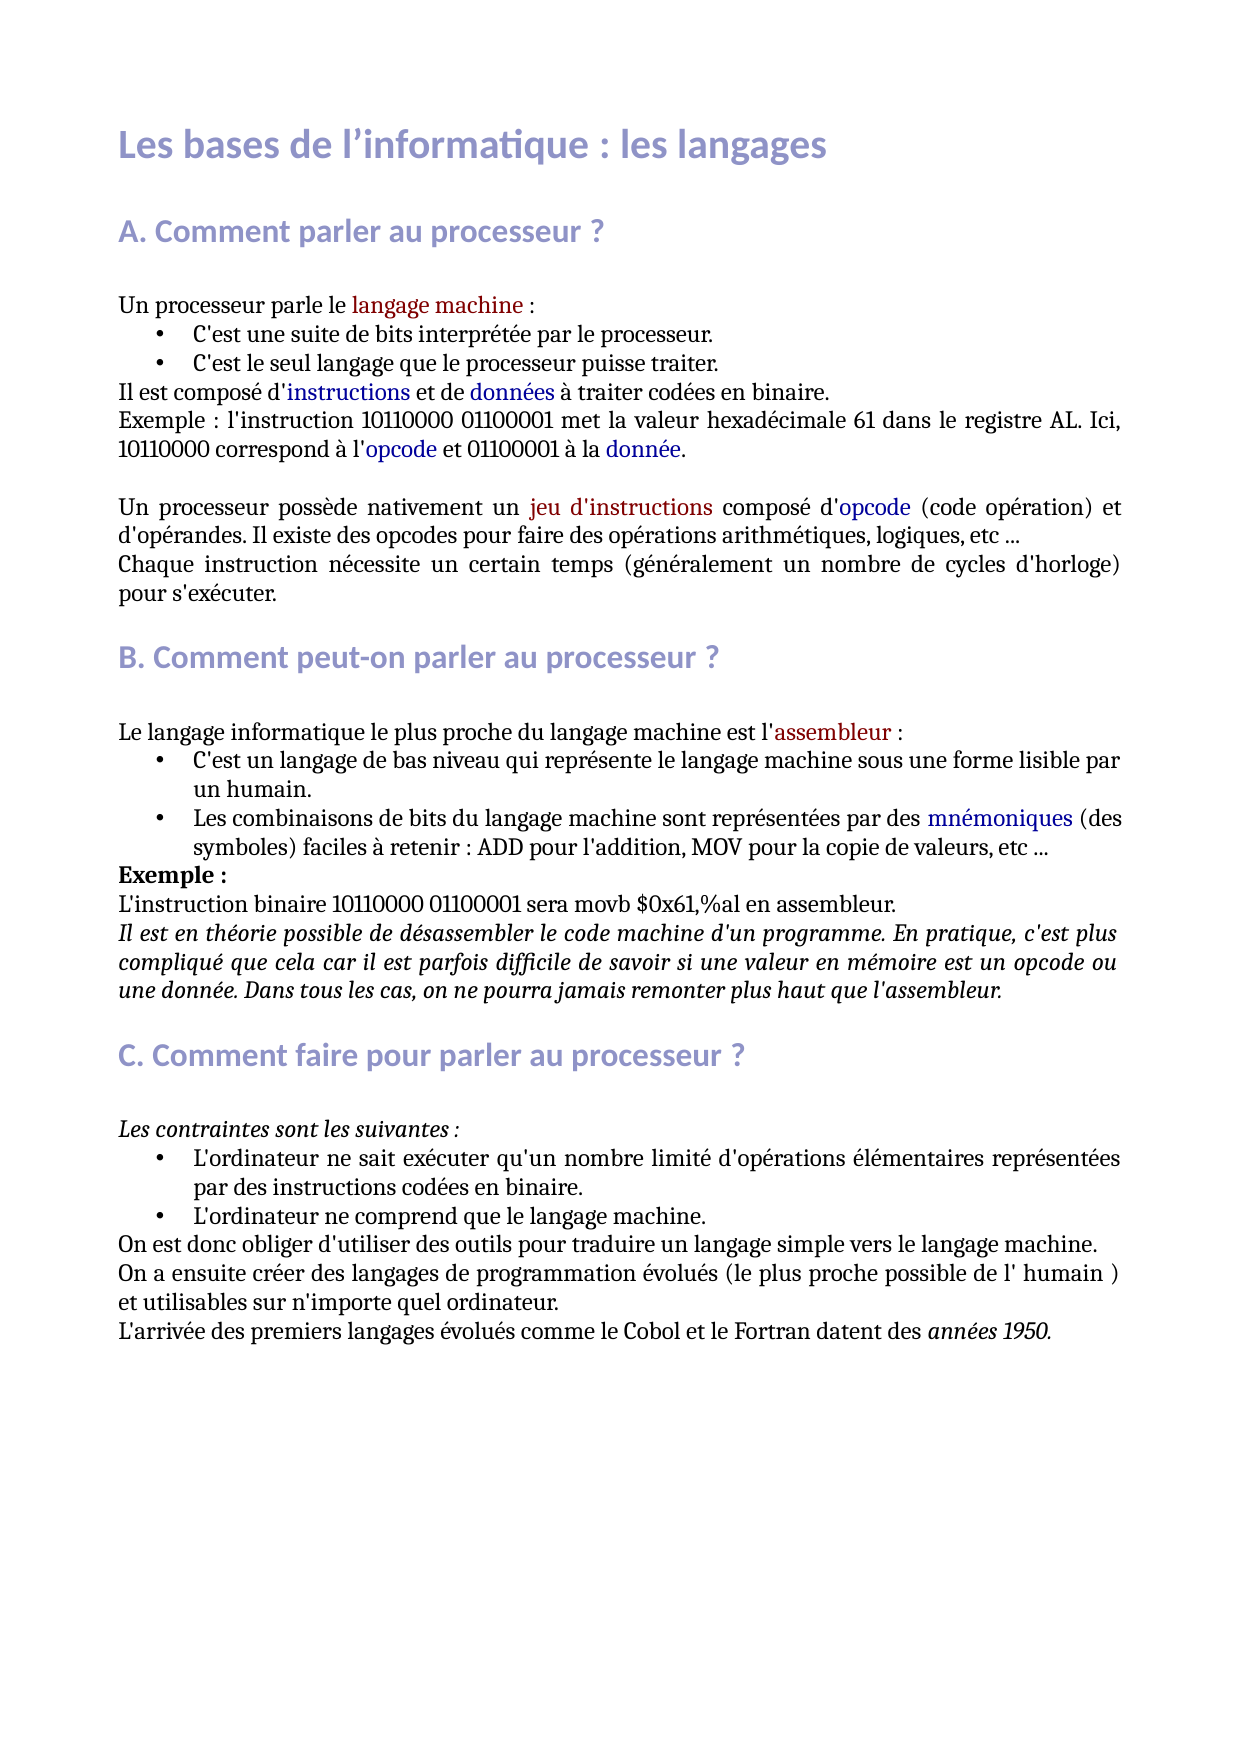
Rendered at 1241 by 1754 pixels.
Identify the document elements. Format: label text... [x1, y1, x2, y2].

text Les bases de l’informatique : les langages [118, 118, 1122, 169]
text On est donc obliger d'utiliser des outils pour traduire un langage simple vers le langage machine. [118, 1230, 1122, 1259]
text Un processeur parle le langage machine : [118, 291, 1122, 320]
text C. Comment faire pour parler au processeur ? [118, 1034, 1122, 1074]
text Le langage informatique le plus proche du langage machine est l'assembleur : [118, 718, 1122, 746]
text Exemple : l'instruction 10110000 01100001 met la valeur hexadécimale 61 dans le registre AL. Ici, 10110000 correspond à l'opcode et 01100001 à la donnée. [118, 406, 1122, 464]
list C'est le seul langage que le processeur puisse traiter. [156, 349, 1122, 377]
text On a ensuite créer des langages de programmation évolués (le plus proche possible de l' humain ) et utilisables sur n'importe quel ordinateur. [118, 1259, 1122, 1317]
text Les contraintes sont les suivantes : [118, 1115, 1122, 1144]
text L'arrivée des premiers langages évolués comme le Cobol et le Fortran datent des années 1950. [118, 1317, 1122, 1345]
text Un processeur possède nativement un jeu d'instructions composé d'opcode (code opération) et d'opérandes. Il existe des opcodes pour faire des opérations arithmétiques, logiques, etc ... [118, 492, 1122, 550]
text Exemple : [118, 861, 1122, 890]
list C'est une suite de bits interprétée par le processeur. [156, 320, 1122, 349]
list Les combinaisons de bits du langage machine sont représentées par des mnémoniques (des symboles) faciles à retenir : ADD pour l'addition, MOV pour la copie de valeurs, etc ... [156, 804, 1122, 861]
text Il est composé d'instructions et de données à traiter codées en binaire. [118, 377, 1122, 406]
list L'ordinateur ne comprend que le langage machine. [156, 1202, 1122, 1230]
text Chaque instruction nécessite un certain temps (généralement un nombre de cycles d'horloge) pour s'exécuter. [118, 550, 1122, 607]
text A. Comment parler au processeur ? [118, 210, 1122, 250]
text Il est en théorie possible de désassembler le code machine d'un programme. En pratique, c'est plus compliqué que cela car il est parfois difficile de savoir si une valeur en mémoire est un opcode ou une donnée. Dans tous les cas, on ne pourra jamais remonter plus haut que l'assembleur. [118, 919, 1122, 1005]
list L'ordinateur ne sait exécuter qu'un nombre limité d'opérations élémentaires représentées par des instructions codées en binaire. [156, 1144, 1122, 1202]
list C'est un langage de bas niveau qui représente le langage machine sous une forme lisible par un humain. [156, 746, 1122, 804]
text B. Comment peut-on parler au processeur ? [118, 636, 1122, 677]
text L'instruction binaire 10110000 01100001 sera movb $0x61,%al en assembleur. [118, 890, 1122, 919]
